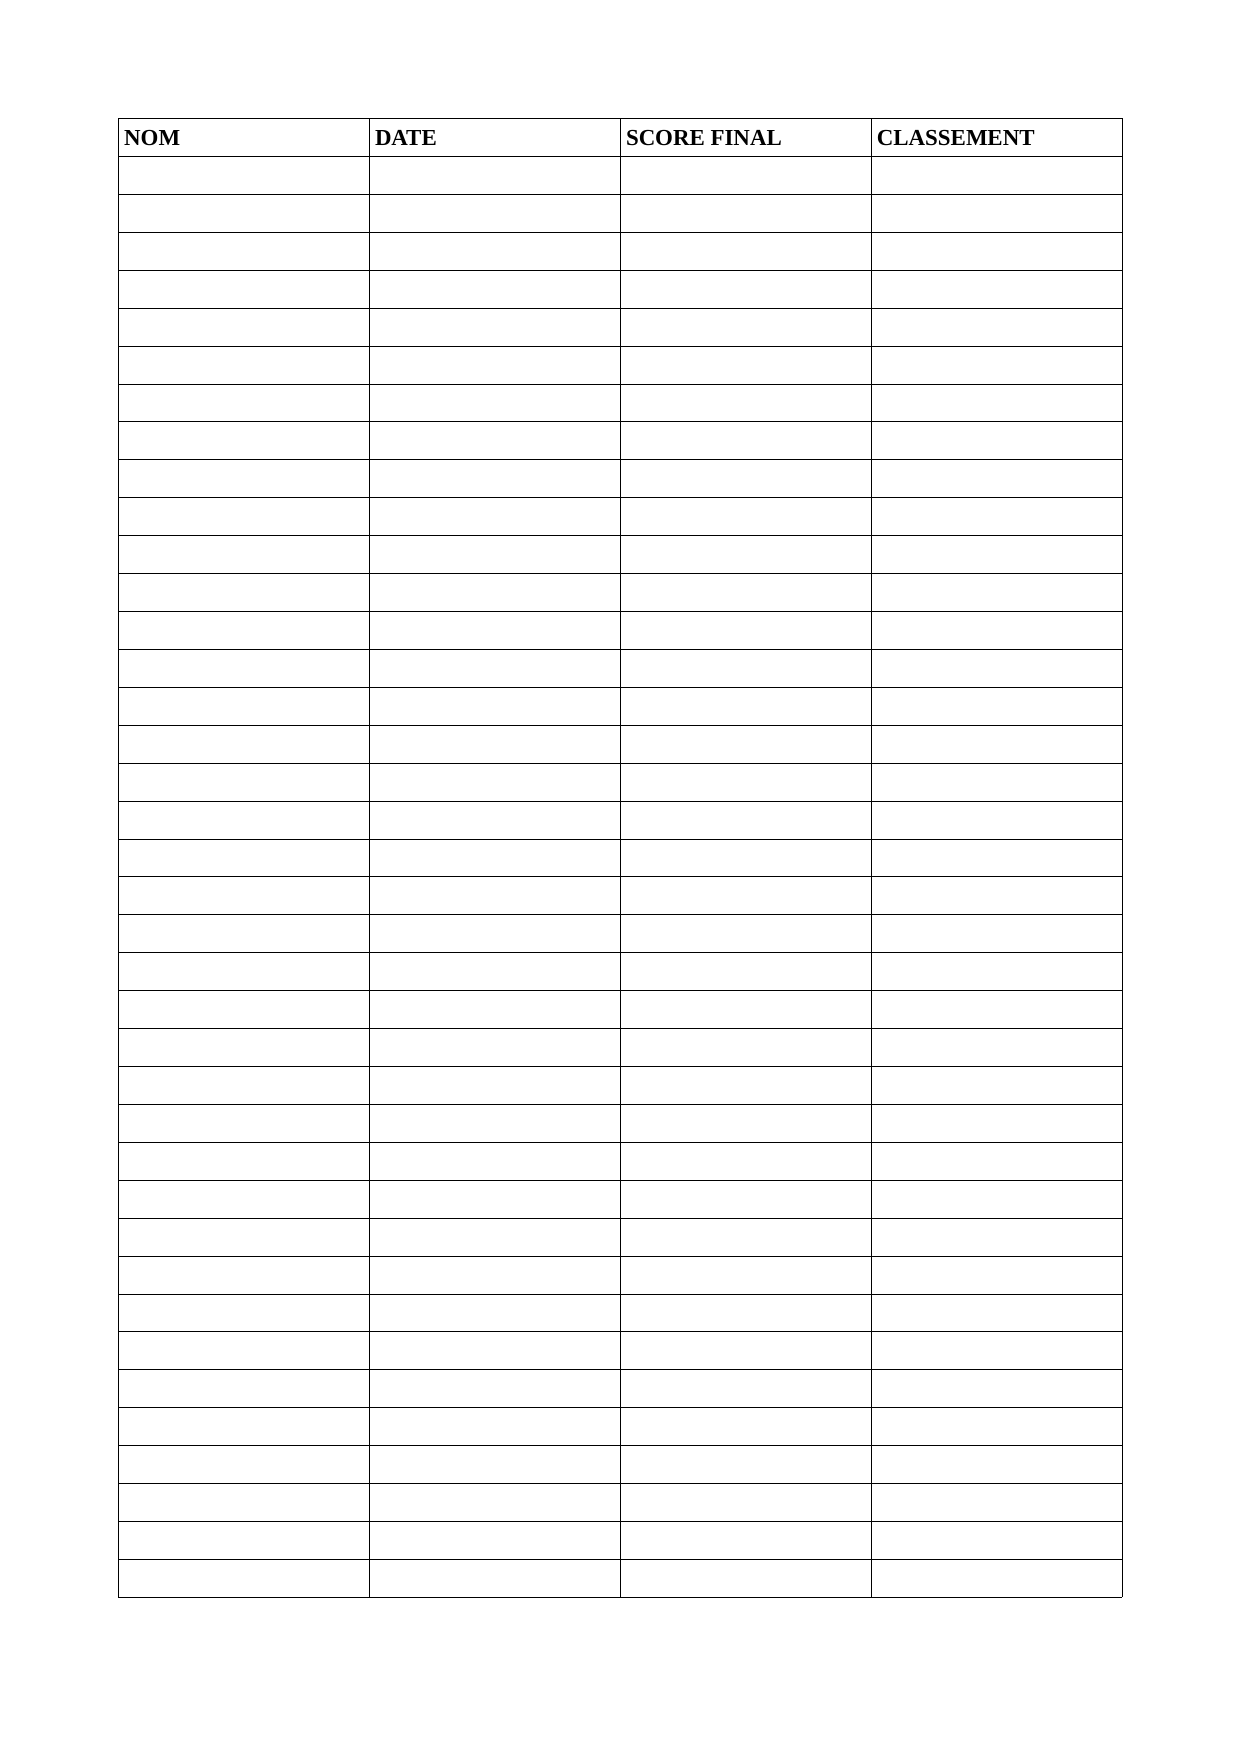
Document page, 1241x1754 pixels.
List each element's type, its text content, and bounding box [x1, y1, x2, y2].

table_cell [621, 1522, 871, 1559]
table_cell [370, 1370, 620, 1407]
table_cell [872, 1067, 1122, 1104]
table_cell [119, 1560, 369, 1597]
table_cell [119, 650, 369, 687]
table_cell [621, 1105, 871, 1142]
table_cell [872, 347, 1122, 383]
table_cell [370, 1446, 620, 1483]
table_cell [872, 422, 1122, 459]
table_cell [370, 1332, 620, 1369]
table_cell [872, 1295, 1122, 1331]
table_cell [119, 271, 369, 308]
table_cell [119, 612, 369, 649]
table_cell [872, 1408, 1122, 1445]
table_cell [119, 157, 369, 194]
table_cell [872, 1560, 1122, 1597]
table_cell [621, 271, 871, 308]
table_cell [119, 309, 369, 346]
table_cell [872, 271, 1122, 308]
table_cell [872, 1181, 1122, 1218]
table_cell [621, 1408, 871, 1445]
table_cell [621, 1295, 871, 1331]
table_cell [370, 347, 620, 383]
table_cell [872, 1219, 1122, 1256]
table_cell [370, 1295, 620, 1331]
table_cell [621, 1446, 871, 1483]
table_cell [872, 688, 1122, 725]
table_cell [621, 309, 871, 346]
table_cell [621, 915, 871, 952]
table_cell [119, 802, 369, 838]
table_cell [621, 802, 871, 838]
table_cell [872, 1143, 1122, 1180]
table_cell [119, 1143, 369, 1180]
table_cell [370, 1257, 620, 1293]
table_cell [119, 1029, 369, 1066]
table_cell [119, 574, 369, 611]
table_cell [119, 1446, 369, 1483]
table_cell [370, 953, 620, 990]
table_cell [872, 1257, 1122, 1293]
table_cell [370, 764, 620, 801]
table_cell [621, 157, 871, 194]
table_cell [872, 233, 1122, 270]
table_cell [621, 1257, 871, 1293]
table_cell [119, 1484, 369, 1521]
table_cell [872, 953, 1122, 990]
table_cell [621, 688, 871, 725]
table_cell [872, 460, 1122, 497]
table_cell [370, 1143, 620, 1180]
table_cell [119, 1067, 369, 1104]
table_cell [370, 574, 620, 611]
table_cell [872, 877, 1122, 914]
table_cell [872, 1370, 1122, 1407]
table_cell [621, 840, 871, 876]
table_cell [621, 1181, 871, 1218]
table_cell [370, 840, 620, 876]
table_cell [119, 688, 369, 725]
table_cell [872, 157, 1122, 194]
table_cell [621, 991, 871, 1028]
table_cell [621, 726, 871, 763]
table_cell [872, 1446, 1122, 1483]
table_cell [370, 460, 620, 497]
table_cell [370, 271, 620, 308]
table_cell [872, 195, 1122, 232]
table_cell [119, 840, 369, 876]
table_cell [119, 1257, 369, 1293]
table_cell [119, 1370, 369, 1407]
table_cell [119, 1219, 369, 1256]
table_cell [370, 915, 620, 952]
table_cell [119, 991, 369, 1028]
table_cell [370, 612, 620, 649]
table_cell [872, 385, 1122, 421]
table_header NOM [119, 119, 369, 156]
table_cell [370, 1029, 620, 1066]
table_cell [621, 764, 871, 801]
table_cell [119, 764, 369, 801]
table_cell [119, 422, 369, 459]
table_cell [872, 840, 1122, 876]
table_cell [370, 385, 620, 421]
table_cell [872, 1522, 1122, 1559]
table_cell [370, 1067, 620, 1104]
table_cell [621, 1484, 871, 1521]
table_cell [119, 233, 369, 270]
table_cell [621, 1219, 871, 1256]
table_header CLASSEMENT [872, 119, 1122, 156]
table_cell [370, 1484, 620, 1521]
table_cell [872, 536, 1122, 573]
table_cell [370, 157, 620, 194]
table_cell [119, 1408, 369, 1445]
table_cell [370, 1105, 620, 1142]
table_cell [621, 574, 871, 611]
table_cell [119, 953, 369, 990]
table_cell [872, 764, 1122, 801]
table_cell [621, 1067, 871, 1104]
table_cell [119, 726, 369, 763]
table_cell [370, 1560, 620, 1597]
table_cell [119, 1522, 369, 1559]
table_cell [370, 498, 620, 535]
table_cell [370, 309, 620, 346]
table_cell [370, 1408, 620, 1445]
table_cell [872, 574, 1122, 611]
table_cell [621, 460, 871, 497]
table_cell [621, 536, 871, 573]
table_cell [872, 991, 1122, 1028]
table_cell [370, 991, 620, 1028]
table_cell [370, 877, 620, 914]
table_cell [621, 1143, 871, 1180]
table_cell [621, 233, 871, 270]
table_cell [119, 385, 369, 421]
table_cell [370, 650, 620, 687]
table_cell [370, 726, 620, 763]
table_cell [621, 953, 871, 990]
table_cell [370, 1219, 620, 1256]
table_cell [621, 1332, 871, 1369]
table_cell [872, 802, 1122, 838]
table_cell [119, 536, 369, 573]
table_cell [872, 309, 1122, 346]
table_cell [119, 1295, 369, 1331]
table_cell [621, 195, 871, 232]
table_cell [119, 877, 369, 914]
table_cell [872, 650, 1122, 687]
table_cell [119, 1181, 369, 1218]
table_cell [119, 1105, 369, 1142]
table_cell [872, 1105, 1122, 1142]
table_cell [872, 612, 1122, 649]
table_cell [119, 195, 369, 232]
table_header SCORE FINAL [621, 119, 871, 156]
table_cell [119, 1332, 369, 1369]
table_cell [119, 498, 369, 535]
table_cell [872, 1332, 1122, 1369]
table_cell [621, 877, 871, 914]
table_cell [872, 1484, 1122, 1521]
table_cell [370, 688, 620, 725]
table_cell [370, 1181, 620, 1218]
table_cell [621, 1370, 871, 1407]
table_cell [370, 422, 620, 459]
table_cell [621, 347, 871, 383]
table_cell [119, 915, 369, 952]
table_cell [872, 726, 1122, 763]
table_cell [872, 498, 1122, 535]
table_cell [872, 1029, 1122, 1066]
table_cell [621, 650, 871, 687]
table_cell [621, 1029, 871, 1066]
table_header DATE [370, 119, 620, 156]
table_cell [621, 1560, 871, 1597]
table_cell [370, 233, 620, 270]
table_cell [370, 1522, 620, 1559]
table_cell [621, 422, 871, 459]
table_cell [621, 612, 871, 649]
table_cell [621, 498, 871, 535]
table_cell [370, 195, 620, 232]
table_cell [119, 347, 369, 383]
table_cell [621, 385, 871, 421]
table_cell [872, 915, 1122, 952]
table_cell [370, 536, 620, 573]
table_cell [119, 460, 369, 497]
table_cell [370, 802, 620, 838]
